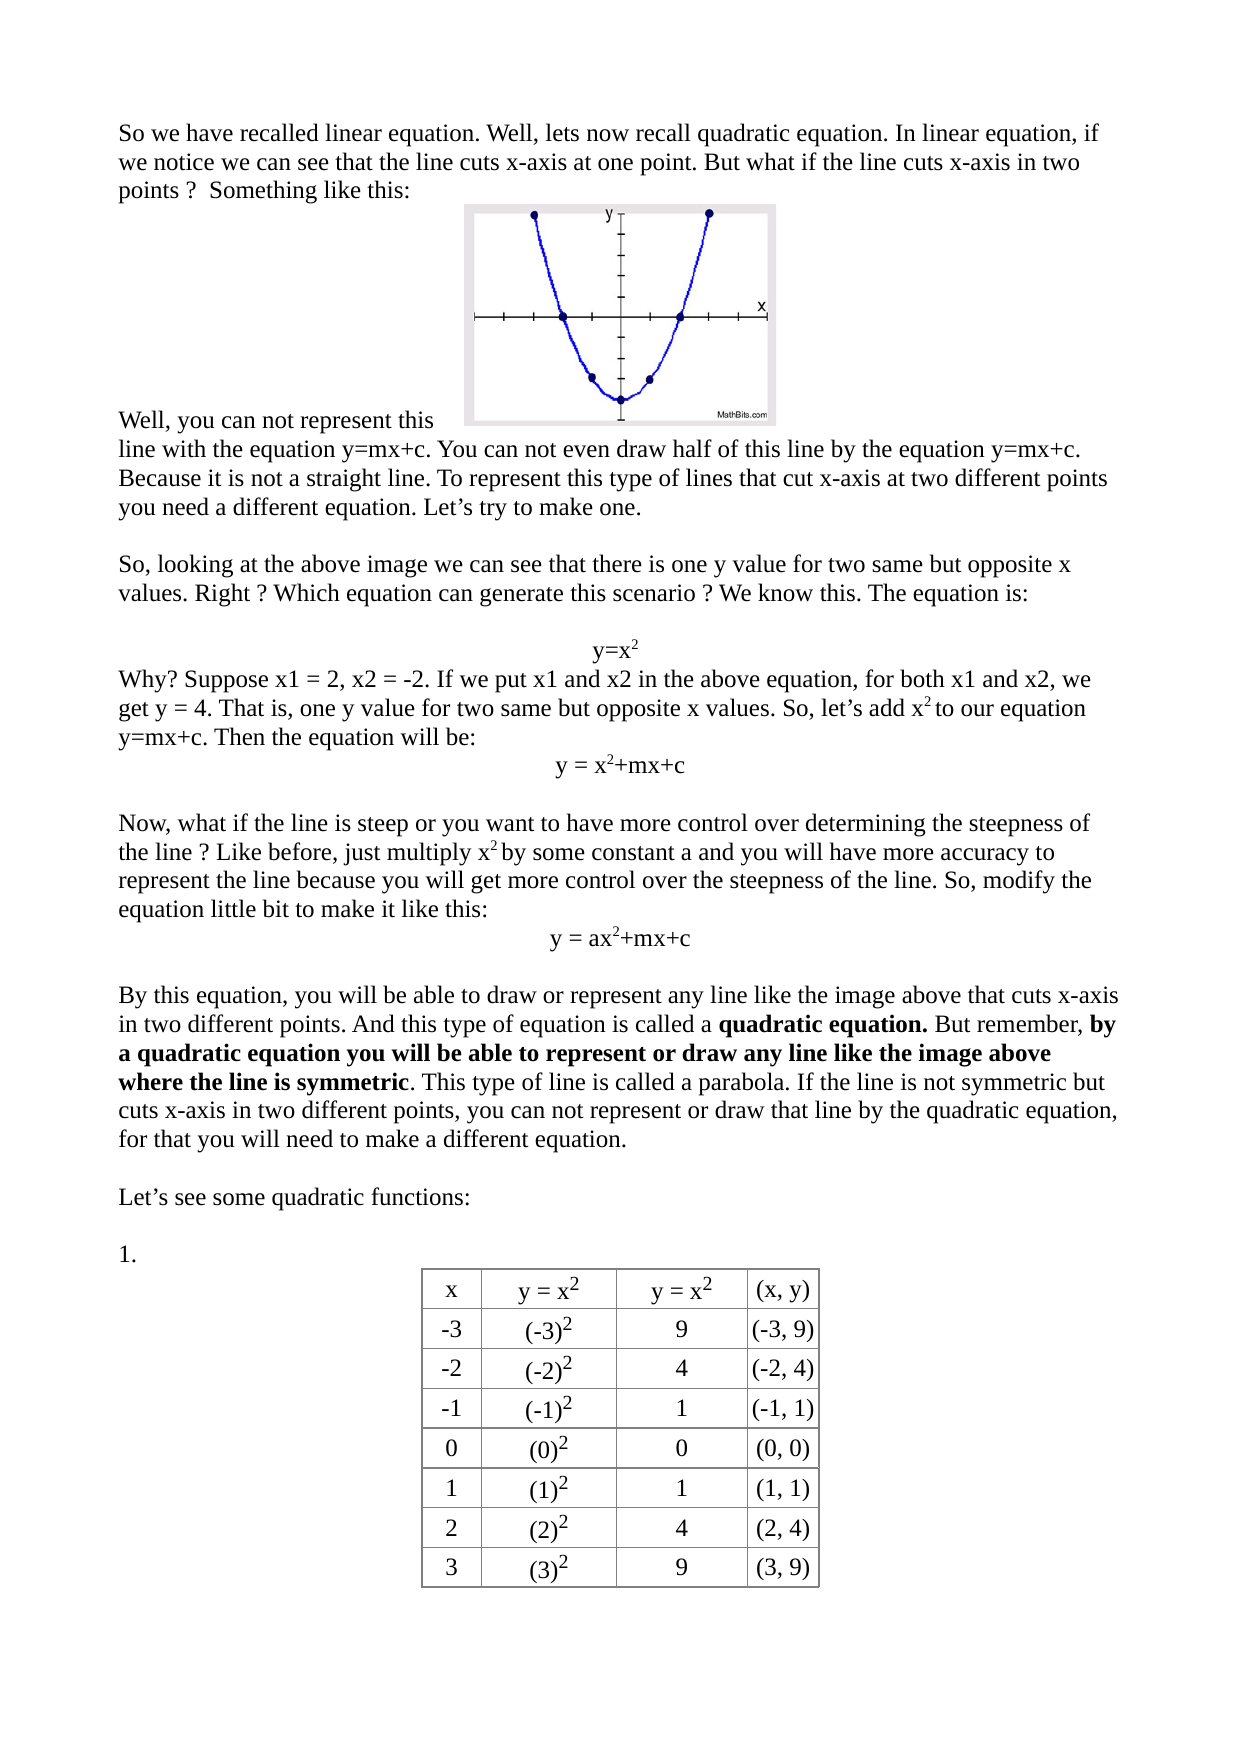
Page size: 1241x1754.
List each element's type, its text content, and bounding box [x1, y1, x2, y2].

table_cell (2, 4) [748, 1508, 818, 1547]
text Why? Suppose x1 = 2, x2 = -2. If we put x1 and x2 in the above equation, for both x1 and x2, we get y = 4. That is, one y value for two same but opposite x values. So, let’s add x2 to our equation y=mx+c. Then the equation will be: [118, 664, 1122, 751]
text y=x2 [118, 636, 1122, 664]
table_cell -2 [423, 1349, 481, 1387]
table_cell 4 [617, 1349, 747, 1387]
text y = ax2+mx+c [118, 923, 1122, 952]
text y = x2+mx+c [118, 751, 1122, 779]
table_header y = x2 [482, 1270, 616, 1308]
text Let’s see some quadratic functions: [118, 1182, 1122, 1211]
table_cell 9 [617, 1548, 747, 1586]
table_cell (-2, 4) [748, 1349, 818, 1387]
table_cell (0)2 [482, 1429, 616, 1467]
table_cell (0, 0) [748, 1429, 818, 1467]
table_cell 9 [617, 1309, 747, 1348]
table_cell (-2)2 [482, 1349, 616, 1387]
table_cell 2 [423, 1508, 481, 1547]
table_cell (-3, 9) [748, 1309, 818, 1348]
table_cell (-1, 1) [748, 1389, 818, 1427]
table_header (x, y) [748, 1270, 818, 1308]
table_header y = x2 [617, 1270, 747, 1308]
table_cell 1 [617, 1389, 747, 1427]
table_cell 3 [423, 1548, 481, 1586]
text By this equation, you will be able to draw or represent any line like the image above that cuts x-axis in two different points. And this type of equation is called a quadratic equation. But remember, by a quadratic equation you will be able to represent or draw any line like the image above where the line is symmetric. This type of line is called a parabola. If the line is not symmetric but cuts x-axis in two different points, you can not represent or draw that line by the quadratic equation, for that you will need to make a different equation. [118, 981, 1122, 1153]
table_cell 0 [617, 1429, 747, 1467]
table_cell (1, 1) [748, 1469, 818, 1507]
table_cell 1 [423, 1469, 481, 1507]
table_cell (3)2 [482, 1548, 616, 1586]
text 1. [118, 1239, 1122, 1268]
table_cell 0 [423, 1429, 481, 1467]
table_cell (1)2 [482, 1469, 616, 1507]
table_cell 4 [617, 1508, 747, 1547]
text So, looking at the above image we can see that there is one y value for two same but opposite x values. Right ? Which equation can generate this scenario ? We know this. The equation is: [118, 549, 1122, 607]
text Well, you can not represent this line with the equation y=mx+c. You can not even draw half of this line by the equation y=mx+c. Because it is not a straight line. To represent this type of lines that cut x-axis at two different points you need a different equation. Let’s try to make one. [118, 406, 1122, 521]
table_header x [423, 1270, 481, 1308]
table_cell (2)2 [482, 1508, 616, 1547]
text Now, what if the line is steep or you want to have more control over determining the steepness of the line ? Like before, just multiply x2 by some constant a and you will have more accuracy to represent the line because you will get more control over the steepness of the line. So, modify the equation little bit to make it like this: [118, 808, 1122, 923]
text So we have recalled linear equation. Well, lets now recall quadratic equation. In linear equation, if we notice we can see that the line cuts x-axis at one point. But what if the line cuts x-axis in two points ? Something like this: [118, 118, 1122, 204]
table_cell (3, 9) [748, 1548, 818, 1586]
table_cell -3 [423, 1309, 481, 1348]
table_cell 1 [617, 1469, 747, 1507]
table_cell -1 [423, 1389, 481, 1427]
table_cell (-3)2 [482, 1309, 616, 1348]
table_cell (-1)2 [482, 1389, 616, 1427]
picture [464, 204, 777, 426]
